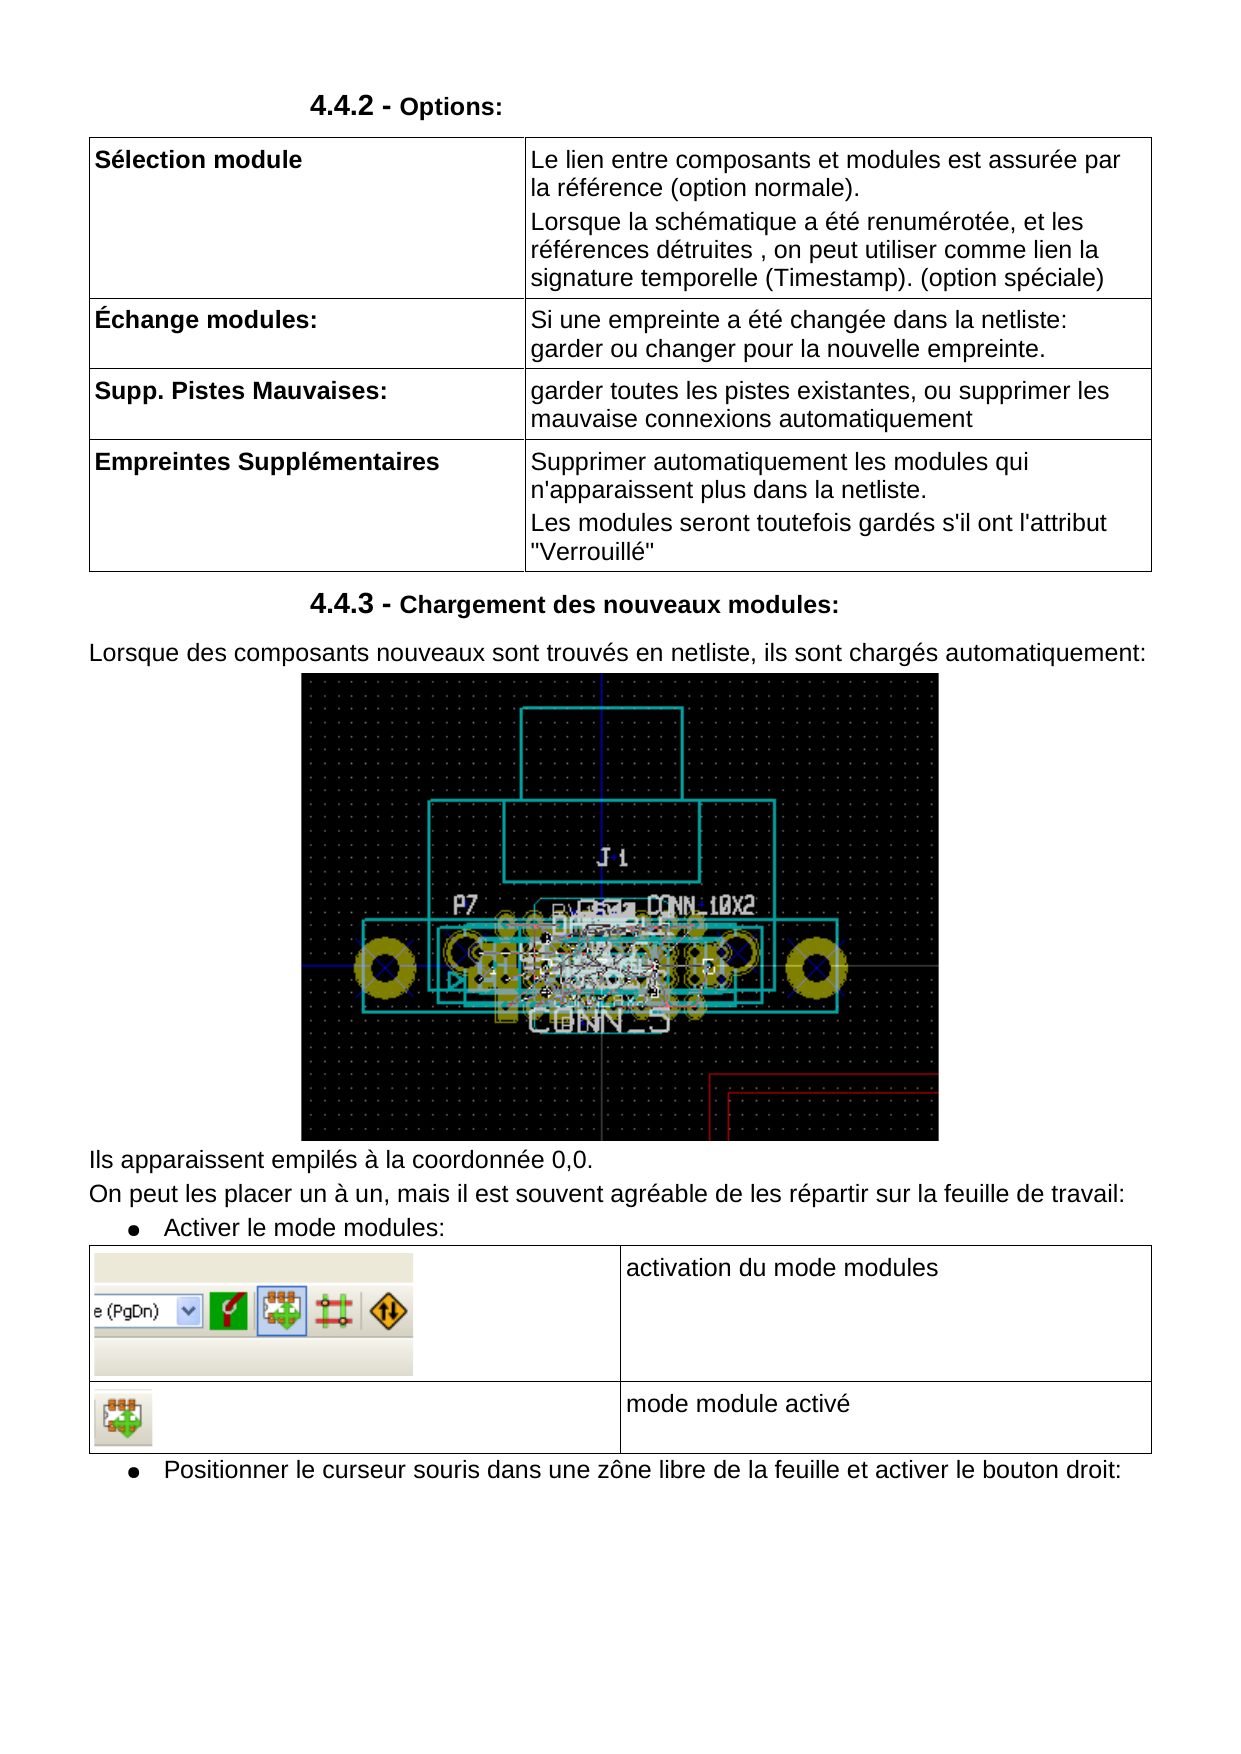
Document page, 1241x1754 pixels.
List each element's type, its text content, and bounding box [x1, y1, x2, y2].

table_cell Échange modules: [90, 299, 524, 368]
picture [94, 1389, 153, 1448]
table_header Sélection module [90, 138, 524, 298]
text On peut les placer un à un, mais il est souvent agréable de les répartir sur la feuille de travail: [88, 1180, 1152, 1208]
table_cell Empreintes Supplémentaires [90, 440, 524, 571]
table_header activation du mode modules [621, 1246, 1151, 1381]
table_cell Supp. Pistes Mauvaises: [90, 369, 524, 439]
table_cell Supprimer automatiquement les modules qui n'apparaissent plus dans la netliste. Les modules seront toutefois gardés s'il ont l'attribut "Verrouillé" [526, 440, 1151, 571]
text Ils apparaissent empilés à la coordonnée 0,0. [88, 1146, 1152, 1174]
list Activer le mode modules: [126, 1214, 1152, 1242]
subtitle Chargement des nouveaux modules: [236, 587, 1152, 620]
table_cell Si une empreinte a été changée dans la netliste: garder ou changer pour la nouvelle empreinte. [526, 299, 1151, 368]
picture [301, 673, 939, 1141]
list Positionner le curseur souris dans une zône libre de la feuille et activer le bouton droit: [126, 1456, 1152, 1484]
table_header Le lien entre composants et modules est assurée par la référence (option normale). Lorsque la schématique a été renumérotée, et les références détruites , on peut utiliser comme lien la signature temporelle (Timestamp). (option spéciale) [526, 138, 1151, 298]
table_header [90, 1246, 620, 1381]
subtitle Options: [236, 88, 1152, 121]
table_cell [90, 1382, 620, 1453]
table_cell garder toutes les pistes existantes, ou supprimer les mauvaise connexions automatiquement [526, 369, 1151, 439]
text Lorsque des composants nouveaux sont trouvés en netliste, ils sont chargés automatiquement: [88, 639, 1152, 667]
picture [94, 1253, 414, 1376]
table_cell mode module activé [621, 1382, 1151, 1453]
